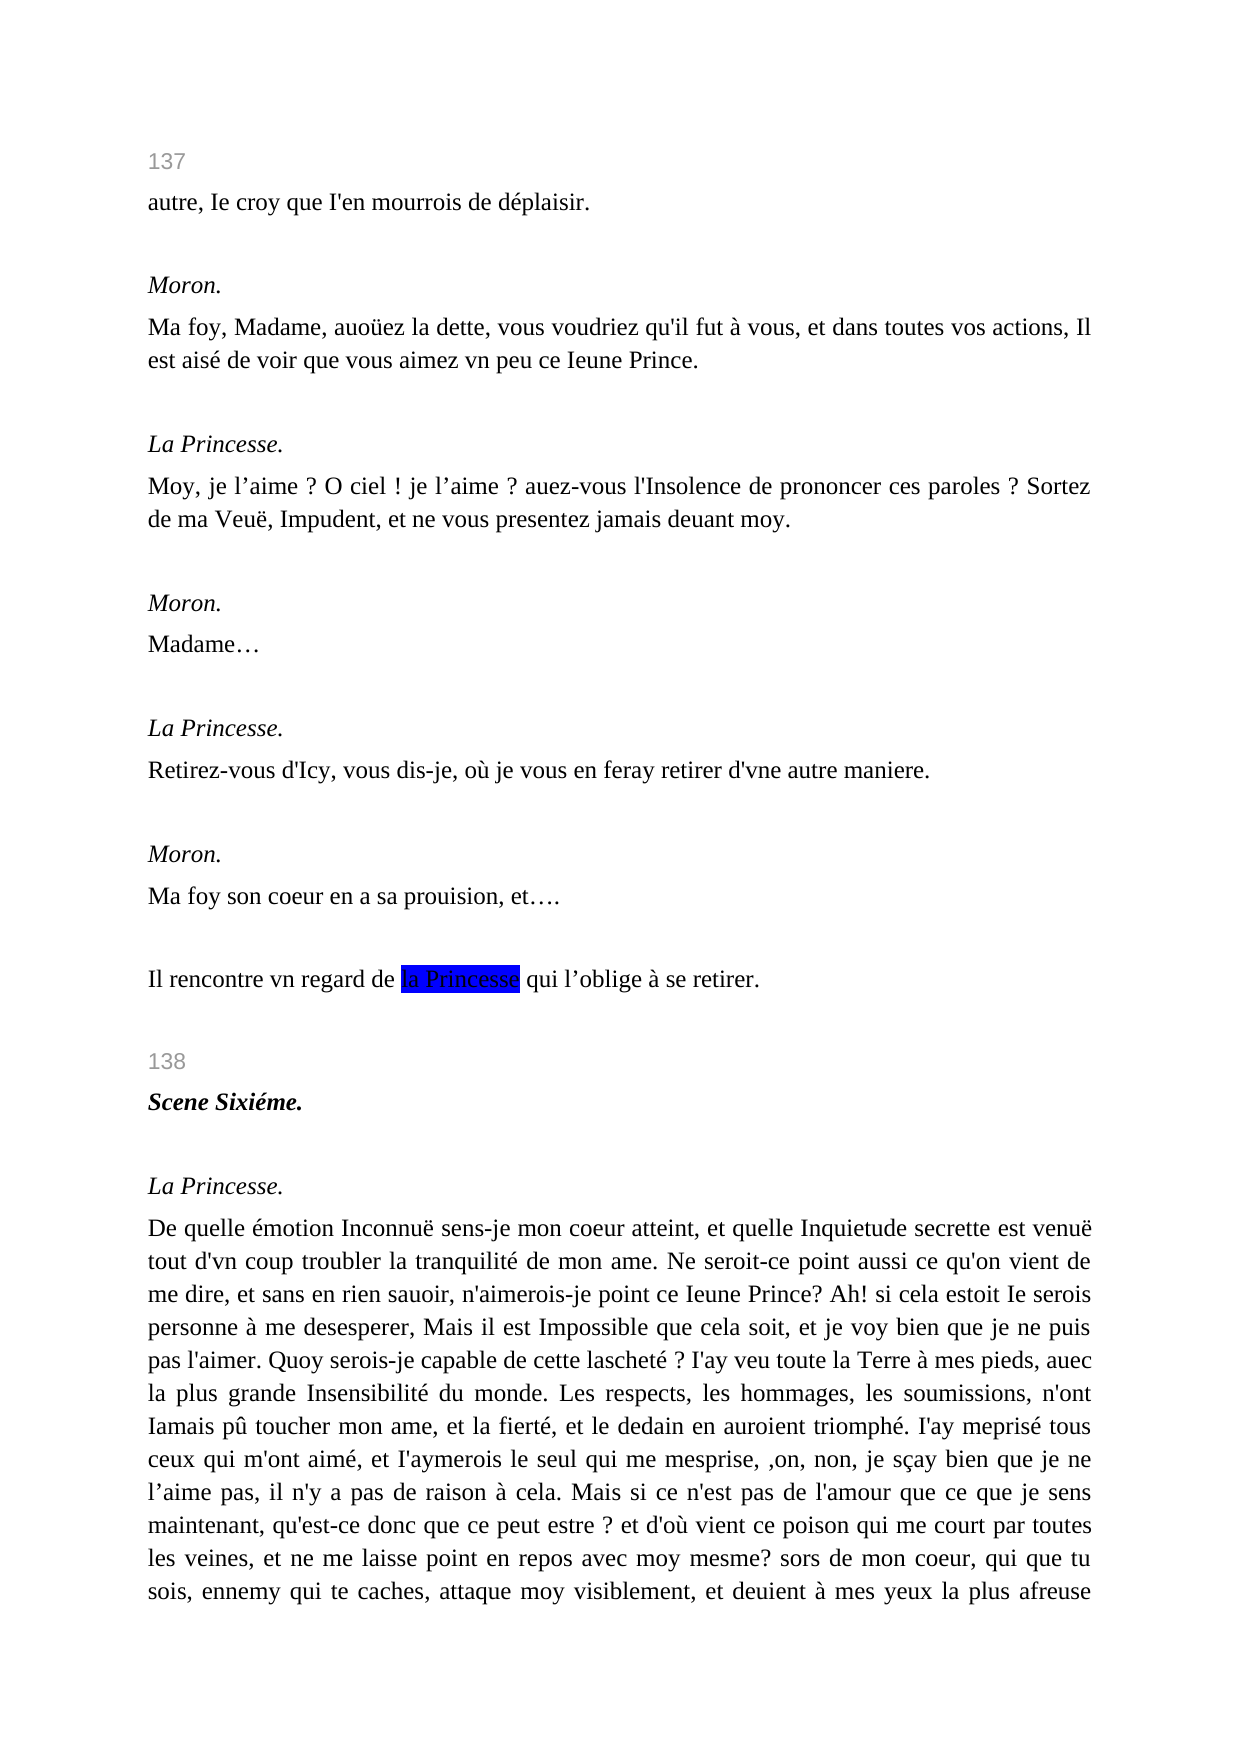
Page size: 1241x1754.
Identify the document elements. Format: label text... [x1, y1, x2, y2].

text Moy, je l’aime ? O ciel ! je l’aime ? auez-vous l'Insolence de prononcer ces paroles ? Sortez de ma Veuë, Impudent, et ne vous presentez jamais deuant moy. [148, 471, 1093, 533]
text Moron. [148, 270, 1093, 299]
text Il rencontre vn regard de la Princesse qui l’oblige à se retirer. [148, 964, 1093, 993]
text Madame… [148, 629, 1093, 658]
text Ma foy, Madame, auoüez la dette, vous voudriez qu'il fut à vous, et dans toutes vos actions, Il est aisé de voir que vous aimez vn peu ce Ieune Prince. [148, 312, 1093, 374]
text Retirez-vous d'Icy, vous dis-je, où je vous en feray retirer d'vne autre maniere. [148, 755, 1093, 784]
text Moron. [148, 839, 1093, 868]
text La Princesse. [148, 713, 1093, 742]
text La Princesse. [148, 429, 1093, 458]
text Ma foy son coeur en a sa prouision, et…. [148, 881, 1093, 909]
text La Princesse. [148, 1171, 1093, 1200]
text De quelle émotion Inconnuë sens-je mon coeur atteint, et quelle Inquietude secrette est venuë tout d'vn coup troubler la tranquilité de mon ame. Ne seroit-ce point aussi ce qu'on vient de me dire, et sans en rien sauoir, n'aimerois-je point ce Ieune Prince? Ah! si cela estoit Ie serois personne à me desesperer, Mais il est Impossible que cela soit, et je voy bien que je ne puis pas l'aimer. Quoy serois-je capable de cette lascheté ? I'ay veu toute la Terre à mes pieds, auec la plus grande Insensibilité du monde. Les respects, les hommages, les soumissions, n'ont Iamais pû toucher mon ame, et la fierté, et le dedain en auroient triomphé. I'ay meprisé tous ceux qui m'ont aimé, et I'aymerois le seul qui me mesprise, ,on, non, je sçay bien que je ne l’aime pas, il n'y a pas de raison à cela. Mais si ce n'est pas de l'amour que ce que je sens maintenant, qu'est-ce donc que ce peut estre ? et d'où vient ce poison qui me court par toutes les veines, et ne me laisse point en repos avec moy mesme? sors de mon coeur, qui que tu sois, ennemy qui te caches, attaque moy visiblement, et deuient à mes yeux la plus afreuse [148, 1213, 1093, 1605]
text autre, Ie croy que I'en mourrois de déplaisir. [148, 187, 1093, 215]
text Scene Sixiéme. [148, 1087, 1093, 1116]
text 137 [186, 148, 1093, 174]
text 138 [186, 1048, 1093, 1075]
text Moron. [148, 588, 1093, 616]
